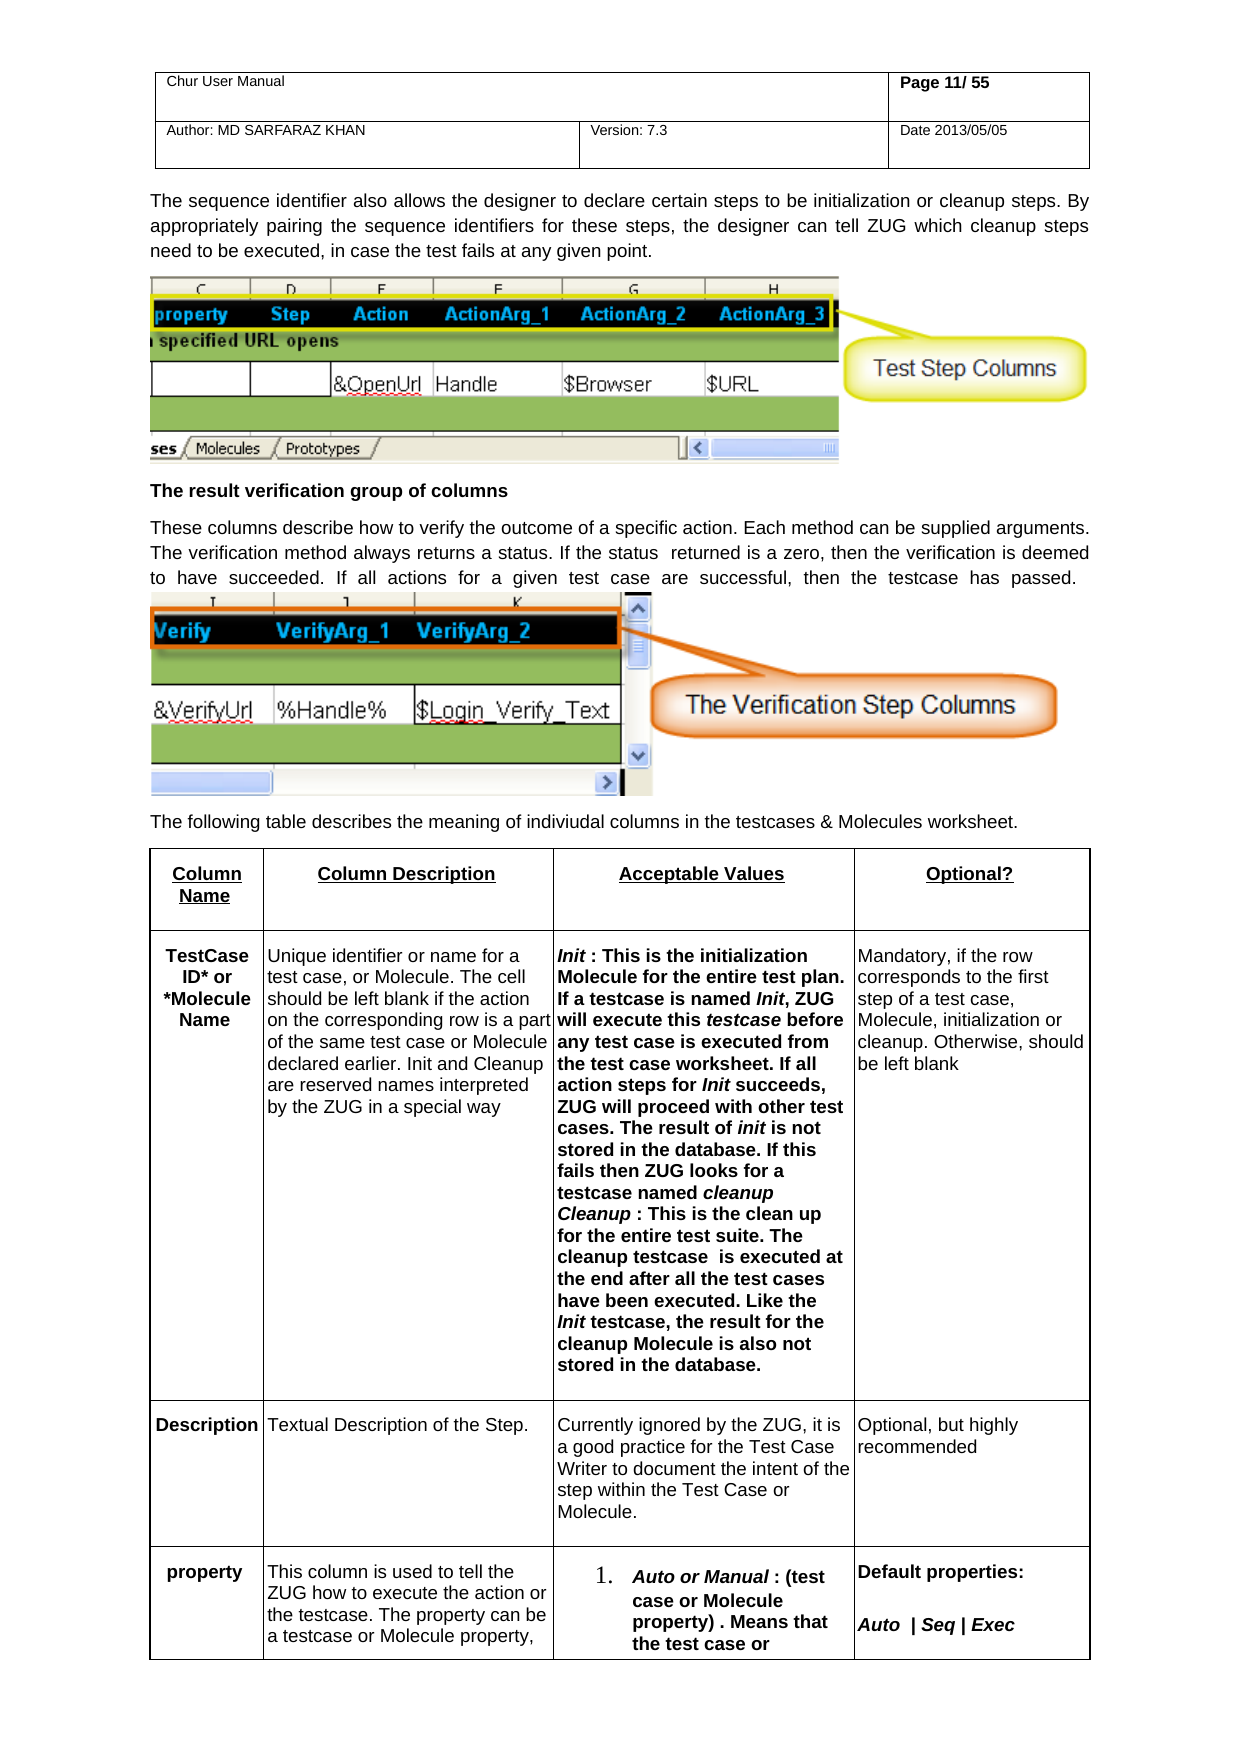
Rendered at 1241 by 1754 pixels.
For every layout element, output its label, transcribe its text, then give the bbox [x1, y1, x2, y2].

text The sequence identifier also allows the designer to declare certain steps to be initialization or cleanup steps. By appropriately pairing the sequence identifiers for these steps, the designer can tell ZUG which cleanup steps need to be executed, in case the test fails at any given point. [150, 190, 1090, 261]
table_header Column Name [151, 849, 263, 930]
table_header Acceptable Values [554, 849, 854, 930]
table_cell Mandatory, if the row corresponds to the first step of a test case, Molecule, initialization or cleanup. Otherwise, should be left blank [855, 931, 1089, 1400]
table_cell Currently ignored by the ZUG, it is a good practice for the Test Case Writer to document the intent of the step within the Test Case or Molecule. [554, 1401, 854, 1546]
table_cell Auto or Manual : (test case or Molecule property) . Means that the test case or [554, 1547, 854, 1659]
table_header Optional? [855, 849, 1089, 930]
table_cell property [151, 1547, 263, 1659]
table_cell Textual Description of the Step. [264, 1401, 553, 1546]
picture [150, 276, 1090, 464]
text These columns describe how to verify the outcome of a specific action. Each method can be supplied arguments. The verification method always returns a status. If the status returned is a zero, then the verification is deemed to have succeeded. If all actions for a given test case are successful, then the testcase has passed. [150, 517, 1090, 795]
text The following table describes the meaning of indiviudal columns in the testcases & Molecules worksheet. [150, 811, 1090, 832]
table_cell Optional, but highly recommended [855, 1401, 1089, 1546]
table_cell TestCase ID* or *Molecule Name [151, 931, 263, 1400]
table_cell Init : This is the initialization Molecule for the entire test plan. If a testcase is named Init, ZUG will execute this testcase before any test case is executed from the test case worksheet. If all action steps for Init succeeds, ZUG will proceed with other test cases. The result of init is not stored in the database. If this fails then ZUG looks for a testcase named cleanup Cleanup : This is the clean up for the entire test suite. The cleanup testcase is executed at the end after all the test cases have been executed. Like the Init testcase, the result for the cleanup Molecule is also not stored in the database. [554, 931, 854, 1400]
table_cell Default properties: Auto | Seq | Exec [855, 1547, 1089, 1659]
table_cell Description [151, 1401, 263, 1546]
table_header Column Description [264, 849, 553, 930]
table_cell This column is used to tell the ZUG how to execute the action or the testcase. The property can be a testcase or Molecule property, [264, 1547, 553, 1659]
text The result verification group of columns [150, 480, 1090, 501]
table_cell Unique identifier or name for a test case, or Molecule. The cell should be left blank if the action on the corresponding row is a part of the same test case or Molecule declared earlier. Init and Cleanup are reserved names interpreted by the ZUG in a special way [264, 931, 553, 1400]
picture [150, 592, 1069, 796]
